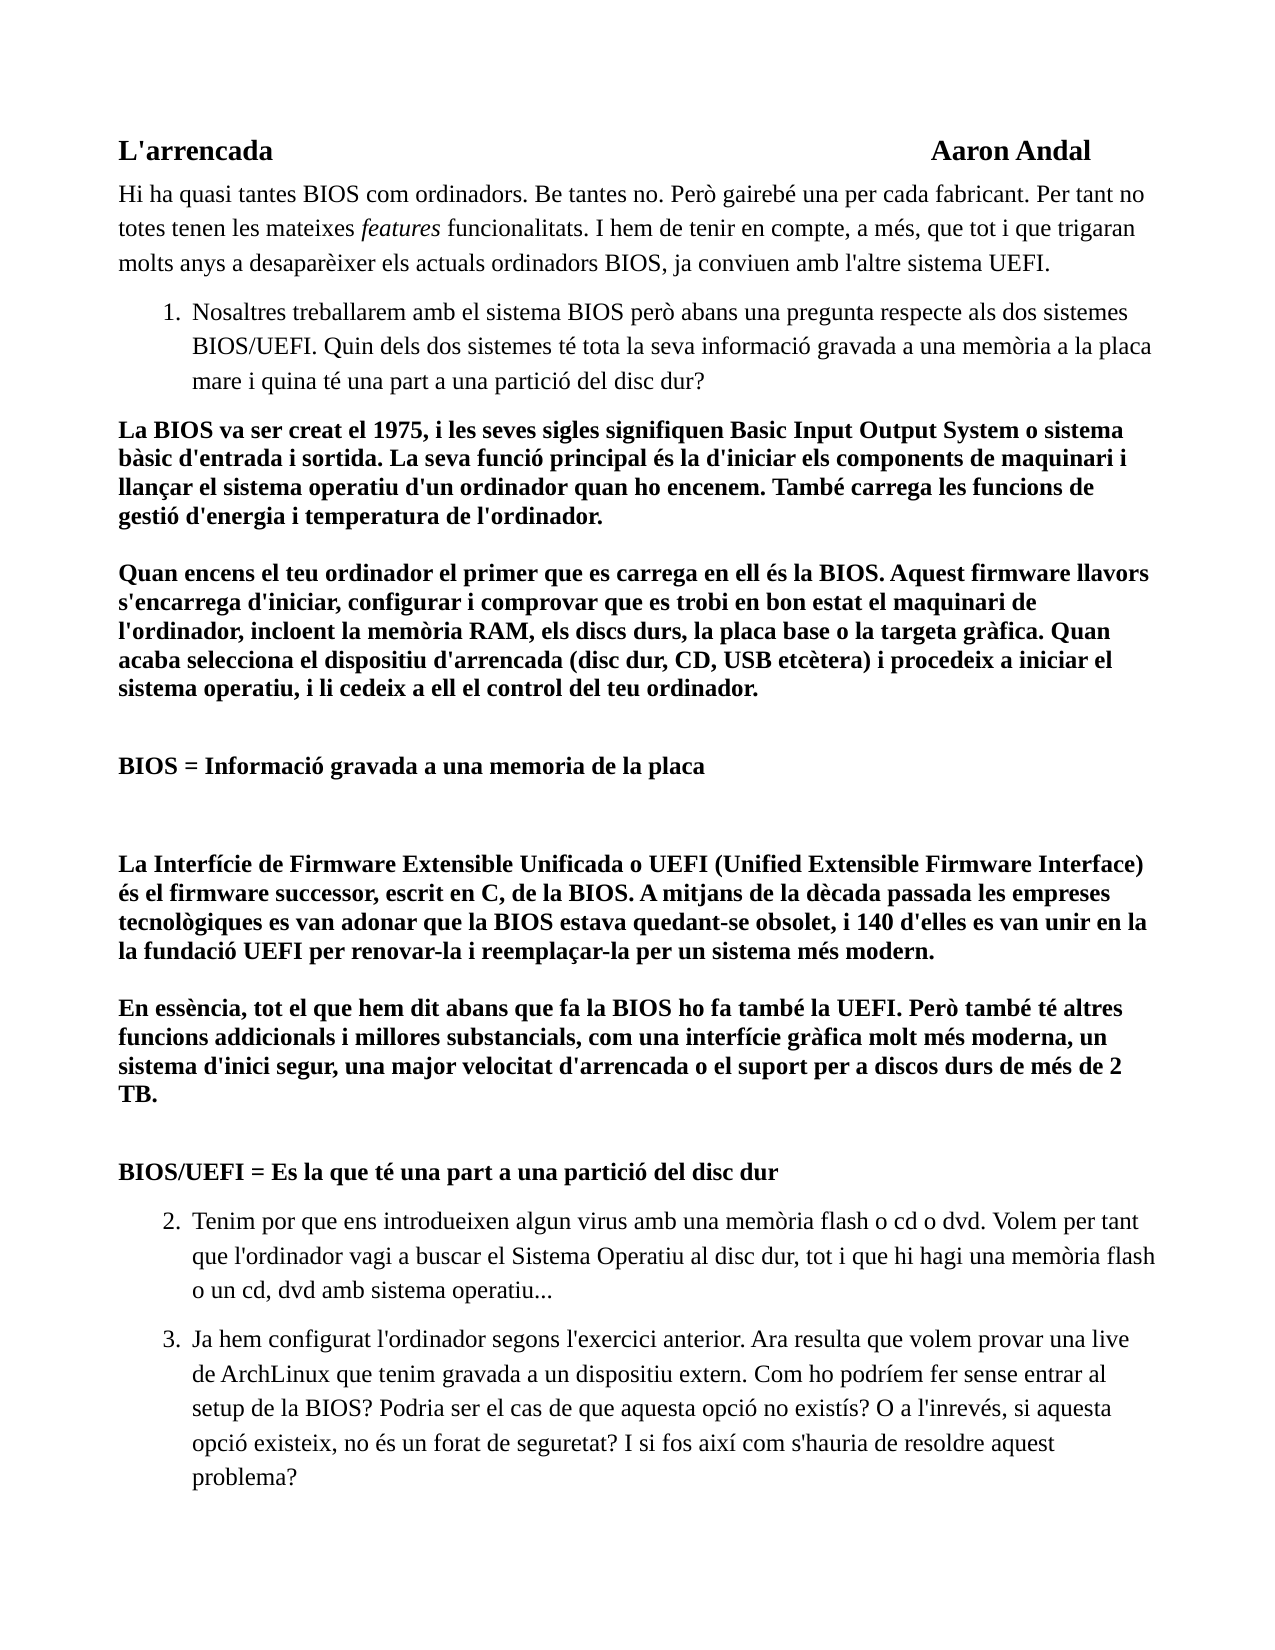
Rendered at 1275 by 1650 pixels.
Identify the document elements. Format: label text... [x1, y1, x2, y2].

subtitle L'arrencada Aaron Andal [118, 133, 1157, 166]
text Hi ha quasi tantes BIOS com ordinadors. Be tantes no. Però gairebé una per cada fabricant. Per tant no totes tenen les mateixes features funcionalitats. I hem de tenir en compte, a més, que tot i que trigaran molts anys a desaparèixer els actuals ordinadors BIOS, ja conviuen amb l'altre sistema UEFI. [118, 179, 1157, 276]
text BIOS/UEFI = Es la que té una part a una partició del disc dur [118, 1157, 1157, 1186]
text La BIOS va ser creat el 1975, i les seves sigles signifiquen Basic Input Output System o sistema bàsic d'entrada i sortida. La seva funció principal és la d'iniciar els components de maquinari i llançar el sistema operatiu d'un ordinador quan ho encenem. També carrega les funcions de gestió d'energia i temperatura de l'ordinador. Quan encens el teu ordinador el primer que es carrega en ell és la BIOS. Aquest firmware llavors s'encarrega d'iniciar, configurar i comprovar que es trobi en bon estat el maquinari de l'ordinador, incloent la memòria RAM, els discs durs, la placa base o la targeta gràfica. Quan acaba selecciona el dispositiu d'arrencada (disc dur, CD, USB etcètera) i procedeix a iniciar el sistema operatiu, i li cedeix a ell el control del teu ordinador. [118, 415, 1157, 702]
text La Interfície de Firmware Extensible Unificada o UEFI (Unified Extensible Firmware Interface) és el firmware successor, escrit en C, de la BIOS. A mitjans de la dècada passada les empreses tecnològiques es van adonar que la BIOS estava quedant-se obsolet, i 140 d'elles es van unir en la la fundació UEFI per renovar-la i reemplaçar-la per un sistema més modern. En essència, tot el que hem dit abans que fa la BIOS ho fa també la UEFI. Però també té altres funcions addicionals i millores substancials, com una interfície gràfica molt més moderna, un sistema d'inici segur, una major velocitat d'arrencada o el suport per a discos durs de més de 2 TB. [118, 849, 1157, 1108]
list Nosaltres treballarem amb el sistema BIOS però abans una pregunta respecte als dos sistemes BIOS/UEFI. Quin dels dos sistemes té tota la seva informació gravada a una memòria a la placa mare i quina té una part a una partició del disc dur? [162, 297, 1157, 394]
list Ja hem configurat l'ordinador segons l'exercici anterior. Ara resulta que volem provar una live de ArchLinux que tenim gravada a un dispositiu extern. Com ho podríem fer sense entrar al setup de la BIOS? Podria ser el cas de que aquesta opció no existís? O a l'inrevés, si aquesta opció existeix, no és un forat de seguretat? I si fos així com s'hauria de resoldre aquest problema? [162, 1324, 1157, 1491]
text BIOS = Informació gravada a una memoria de la placa [118, 751, 1157, 780]
list Tenim por que ens introdueixen algun virus amb una memòria flash o cd o dvd. Volem per tant que l'ordinador vagi a buscar el Sistema Operatiu al disc dur, tot i que hi hagi una memòria flash o un cd, dvd amb sistema operatiu... [162, 1206, 1157, 1304]
